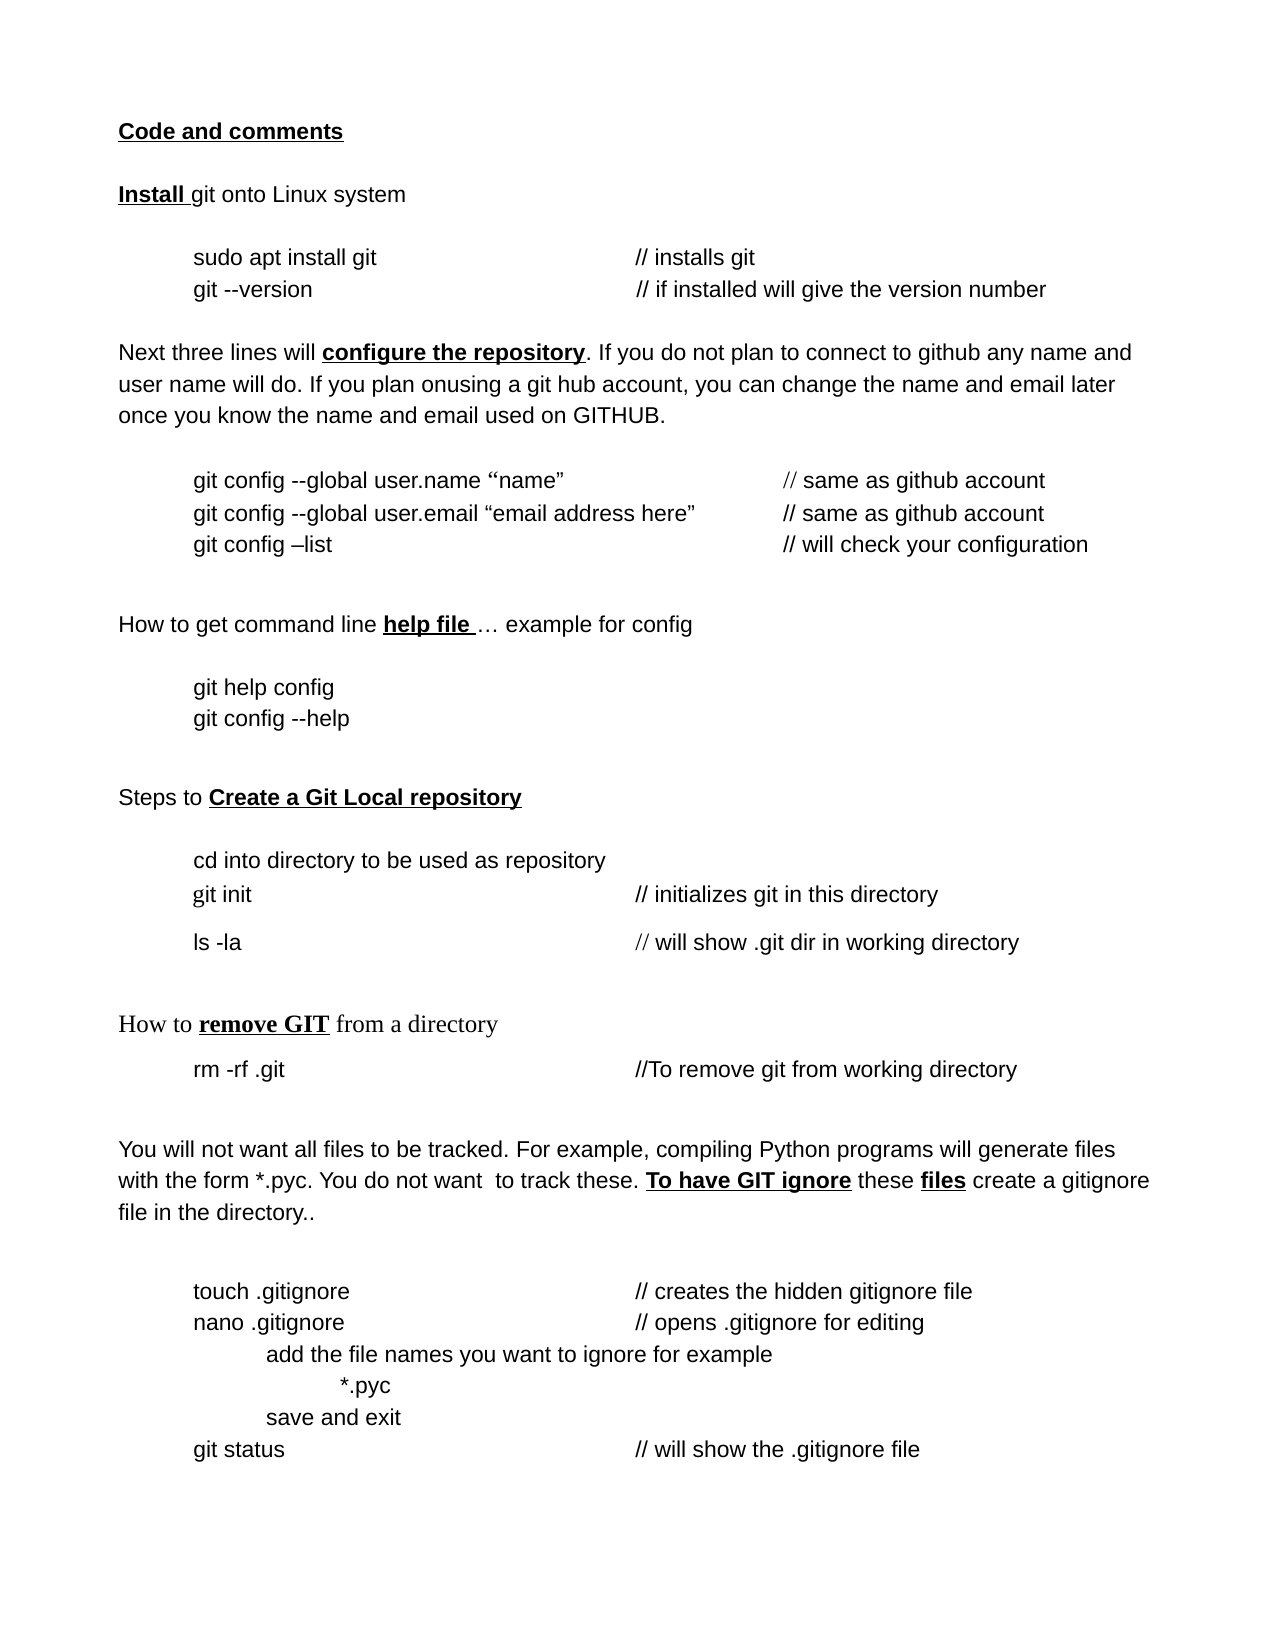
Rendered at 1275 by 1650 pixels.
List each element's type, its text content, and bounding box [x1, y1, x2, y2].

text How to remove GIT from a directory [118, 1009, 1157, 1037]
text git status // will show the .gitignore file [118, 1436, 1157, 1462]
text git config –list // will check your configuration [118, 531, 1157, 558]
text git config --global user.email “email address here” // same as github account [118, 500, 1157, 526]
text git help config [118, 674, 1157, 700]
text Steps to Create a Git Local repository [118, 784, 1157, 811]
text cd into directory to be used as repository [118, 847, 1157, 874]
text rm -rf .git //To remove git from working directory [118, 1056, 1157, 1083]
text touch .gitignore // creates the hidden gitignore file [118, 1278, 1157, 1304]
text git config --global user.name “name” // same as github account [118, 465, 1157, 494]
text sudo apt install git // installs git [118, 244, 1157, 271]
text ls -la // will show .git dir in working directory [118, 927, 1157, 955]
text add the file names you want to ignore for example [118, 1341, 1157, 1367]
text git --version // if installed will give the version number [193, 276, 1157, 302]
text Next three lines will configure the repository. If you do not plan to connect to github any name and user name will do. If you plan onusing a git hub account, you can change the name and email later once you know the name and email used on GITHUB. [118, 339, 1157, 428]
text Install git onto Linux system [118, 181, 1157, 208]
text git init // initializes git in this directory [118, 879, 1157, 908]
text Code and comments [118, 118, 1157, 144]
text How to get command line help file … example for config [118, 611, 1157, 637]
text save and exit [118, 1404, 1157, 1430]
text git config --help [118, 705, 1157, 732]
text *.pyc [118, 1372, 1157, 1399]
text You will not want all files to be tracked. For example, compiling Python programs will generate files with the form *.pyc. You do not want to track these. To have GIT ignore these files create a gitignore file in the directory.. [118, 1136, 1157, 1225]
text nano .gitignore // opens .gitignore for editing [118, 1309, 1157, 1336]
